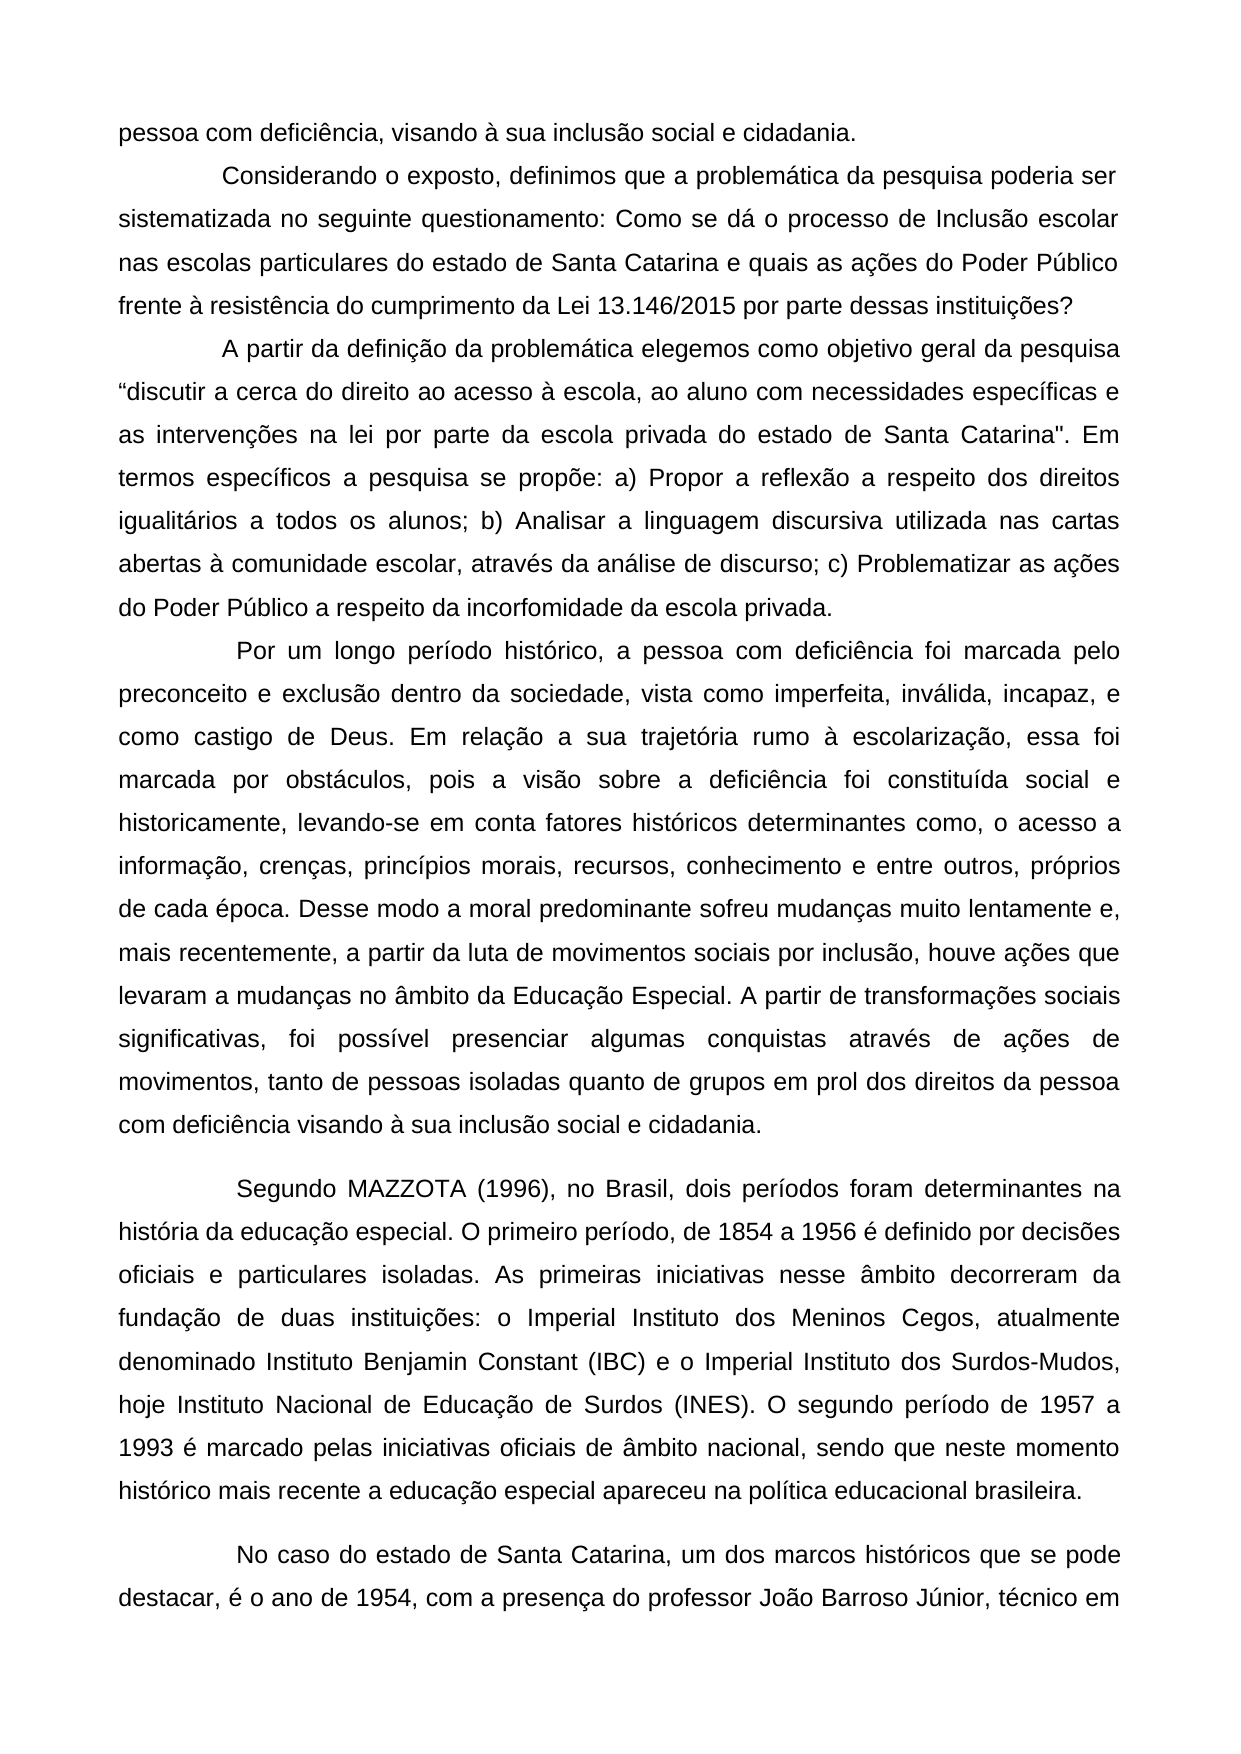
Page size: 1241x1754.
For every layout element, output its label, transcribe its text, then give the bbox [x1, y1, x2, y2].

text No caso do estado de Santa Catarina, um dos marcos históricos que se pode destacar, é o ano de 1954, com a presença do professor João Barroso Júnior, técnico em [118, 1540, 1122, 1612]
text Considerando o exposto, definimos que a problemática da pesquisa poderia ser sistematizada no seguinte questionamento: Como se dá o processo de Inclusão escolar nas escolas particulares do estado de Santa Catarina e quais as ações do Poder Público frente à resistência do cumprimento da Lei 13.146/2015 por parte dessas instituições? [118, 161, 1120, 319]
text Segundo MAZZOTA (1996), no Brasil, dois períodos foram determinantes na história da educação especial. O primeiro período, de 1854 a 1956 é definido por decisões oficiais e particulares isoladas. As primeiras iniciativas nesse âmbito decorreram da fundação de duas instituições: o Imperial Instituto dos Meninos Cegos, atualmente denominado Instituto Benjamin Constant (IBC) e o Imperial Instituto dos Surdos-Mudos, hoje Instituto Nacional de Educação de Surdos (INES). O segundo período de 1957 a 1993 é marcado pelas iniciativas oficiais de âmbito nacional, sendo que neste momento histórico mais recente a educação especial apareceu na política educacional brasileira. [118, 1174, 1122, 1504]
text Por um longo período histórico, a pessoa com deficiência foi marcada pelo preconceito e exclusão dentro da sociedade, vista como imperfeita, inválida, incapaz, e como castigo de Deus. Em relação a sua trajetória rumo à escolarização, essa foi marcada por obstáculos, pois a visão sobre a deficiência foi constituída social e historicamente, levando-se em conta fatores históricos determinantes como, o acesso a informação, crenças, princípios morais, recursos, conhecimento e entre outros, próprios de cada época. Desse modo a moral predominante sofreu mudanças muito lentamente e, mais recentemente, a partir da luta de movimentos sociais por inclusão, houve ações que levaram a mudanças no âmbito da Educação Especial. A partir de transformações sociais significativas, foi possível presenciar algumas conquistas através de ações de movimentos, tanto de pessoas isoladas quanto de grupos em prol dos direitos da pessoa com deficiência visando à sua inclusão social e cidadania. [118, 636, 1122, 1139]
text pessoa com deficiência, visando à sua inclusão social e cidadania. [118, 118, 1122, 147]
text A partir da definição da problemática elegemos como objetivo geral da pesquisa “discutir a cerca do direito ao acesso à escola, ao aluno com necessidades específicas e as intervenções na lei por parte da escola privada do estado de Santa Catarina". Em termos específicos a pesquisa se propõe: a) Propor a reflexão a respeito dos direitos igualitários a todos os alunos; b) Analisar a linguagem discursiva utilizada nas cartas abertas à comunidade escolar, através da análise de discurso; c) Problematizar as ações do Poder Público a respeito da incorfomidade da escola privada. [118, 334, 1122, 621]
